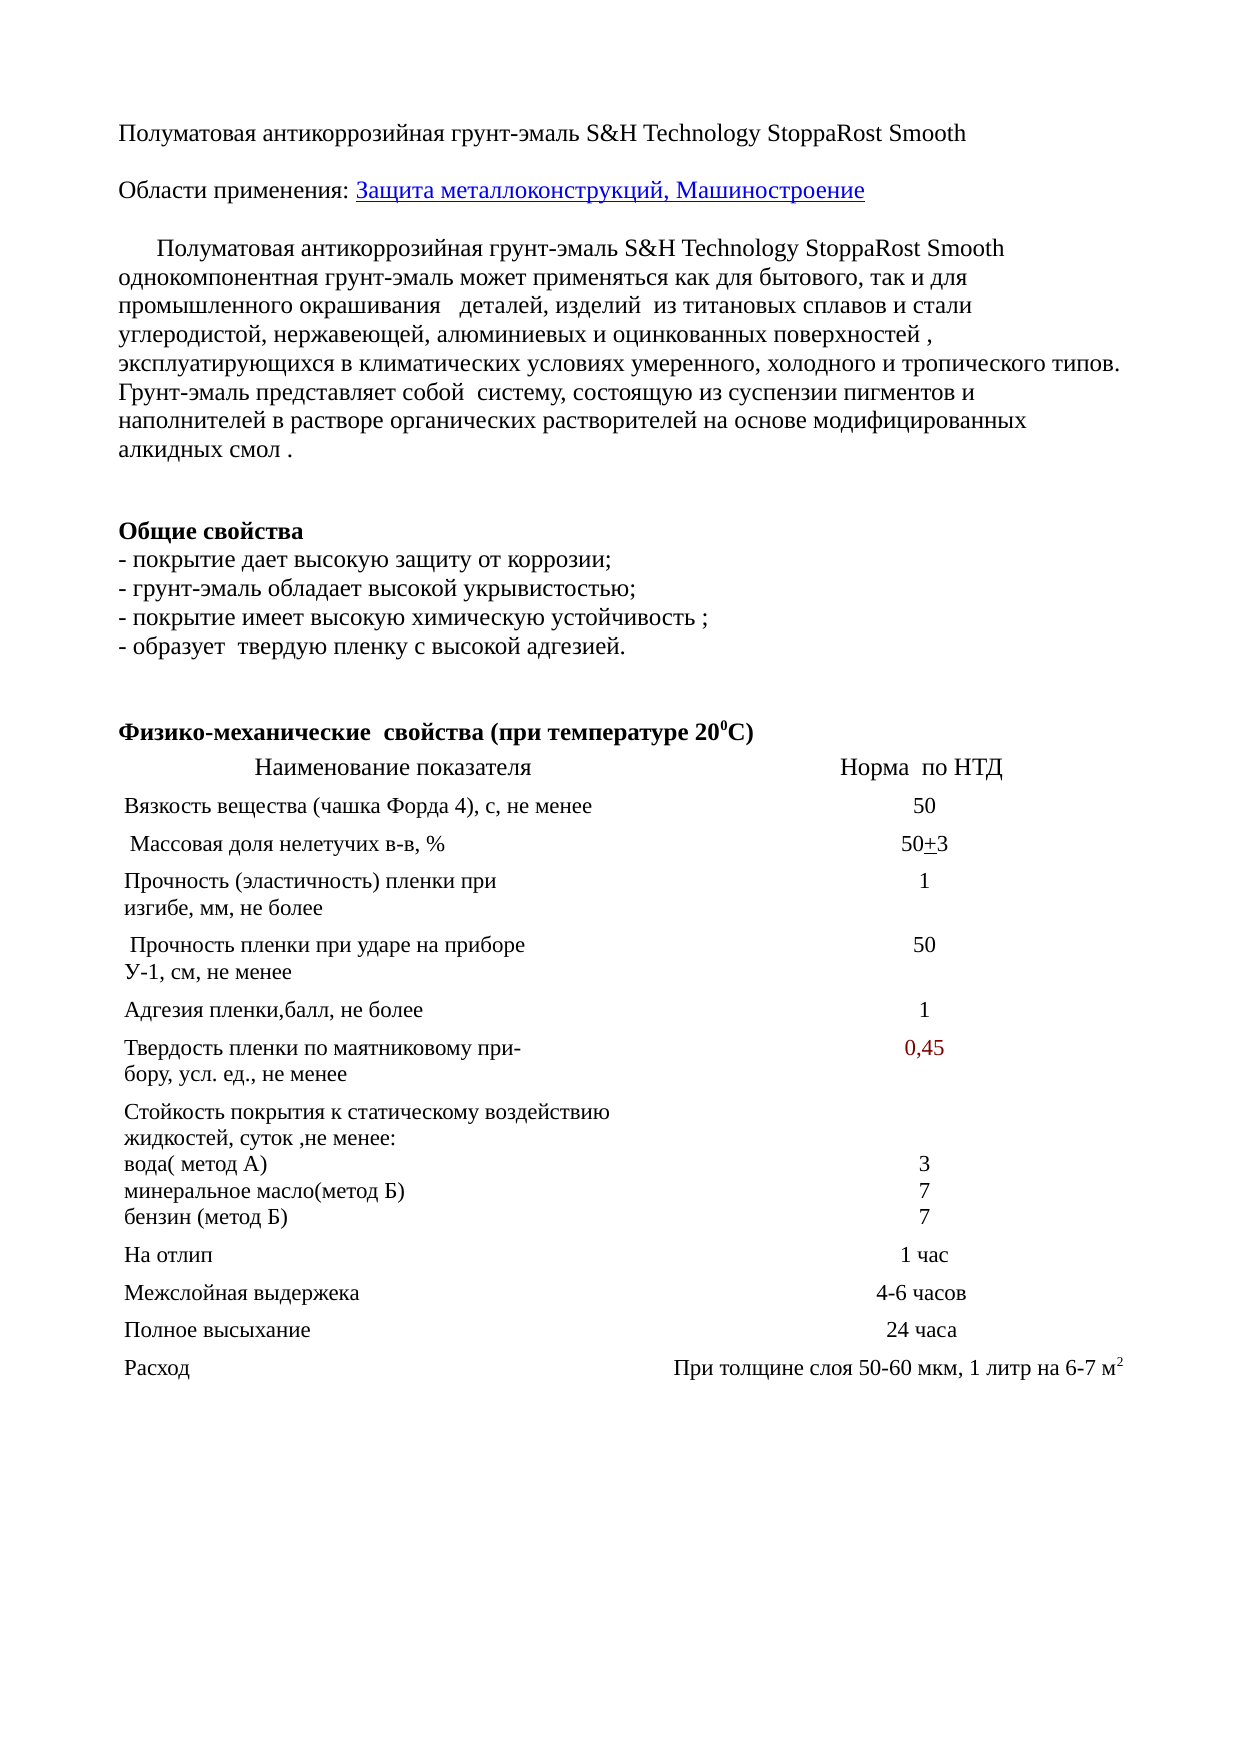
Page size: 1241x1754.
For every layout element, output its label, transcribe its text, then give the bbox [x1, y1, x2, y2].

table_cell 0,45 [668, 1028, 1181, 1092]
text Физико-механические свойства (при температуре 200С) [118, 717, 1122, 746]
table_cell 50+3 [668, 824, 1181, 862]
table_cell Адгезия пленки,балл, не более [118, 990, 667, 1028]
text - покрытие имеет высокую химическую устойчивость ; [118, 602, 1122, 631]
text - покрытие дает высокую защиту от коррозии; [118, 544, 1122, 573]
table_cell 50 [668, 926, 1181, 990]
table_cell Вязкость вещества (чашка Форда 4), с, не менее [118, 786, 667, 824]
table_cell 24 часа [668, 1311, 1181, 1349]
table_cell Межслойная выдержека [118, 1273, 667, 1311]
table_cell 1 [668, 990, 1181, 1028]
table_cell 1 час [668, 1235, 1181, 1273]
table_header Норма по НТД [668, 746, 1181, 786]
text - грунт-эмаль обладает высокой укрывистостью; [118, 573, 1122, 602]
table_cell Массовая доля нелетучих в-в, % [118, 824, 667, 862]
table_cell 50 [668, 786, 1181, 824]
table_cell Прочность пленки при ударе на приборе У-1, см, не менее [118, 926, 667, 990]
table_header Наименование показателя [118, 746, 667, 786]
table_cell Полное высыхание [118, 1311, 667, 1349]
table_cell На отлип [118, 1235, 667, 1273]
table_cell Стойкость покрытия к статическому воздействию жидкостей, суток ,не менее: вода( метод А) минеральное масло(метод Б) бензин (метод Б) [118, 1092, 667, 1235]
table_cell 1 [668, 862, 1181, 926]
table_cell Прочность (эластичность) пленки при изгибе, мм, не более [118, 862, 667, 926]
text Общие свойства [118, 516, 1122, 544]
table_header Расход [118, 1349, 667, 1386]
table_cell 3 7 7 [668, 1092, 1181, 1235]
table_cell Твердость пленки по маятниковому при- бору, усл. ед., не менее [118, 1028, 667, 1092]
text Области применения: Защита металлоконструкций, Машиностроение [118, 176, 1122, 204]
text Полуматовая антикоррозийная грунт-эмаль S&H Technology StoppaRost Smooth [118, 118, 1122, 147]
text Полуматовая антикоррозийная грунт-эмаль S&H Technology StoppaRost Smooth однокомпонентная грунт-эмаль может применяться как для бытового, так и для промышленного окрашивания деталей, изделий из титановых сплавов и стали углеродистой, нержавеющей, алюминиевых и оцинкованных поверхностей , эксплуатирующихся в климатических условиях умеренного, холодного и тропического типов. Грунт-эмаль представляет собой систему, состоящую из суспензии пигментов и наполнителей в растворе органических растворителей на основе модифицированных алкидных смол . [118, 233, 1122, 463]
table_cell 4-6 часов [668, 1273, 1181, 1311]
text - образует твердую пленку с высокой адгезией. [118, 631, 1122, 659]
table_header При толщине слоя 50-60 мкм, 1 литр на 6-7 м2 [668, 1349, 1181, 1386]
